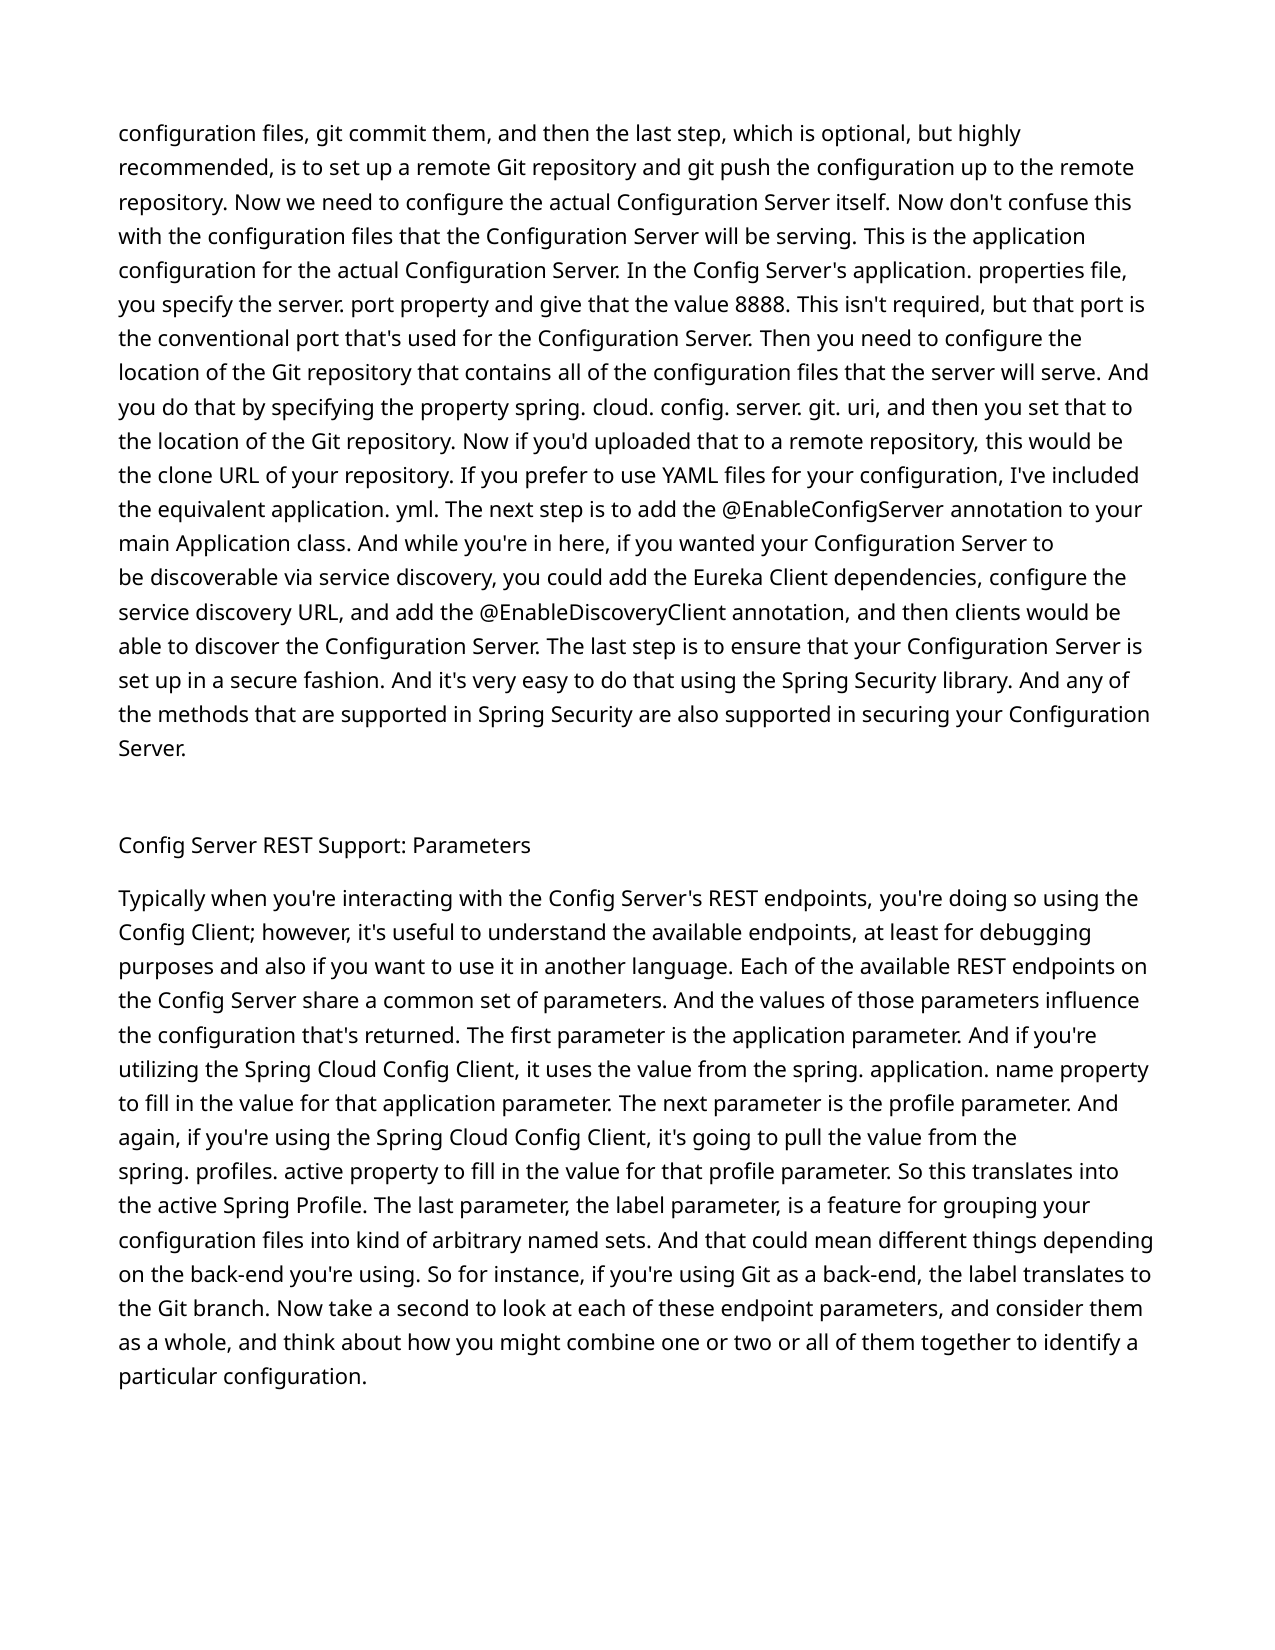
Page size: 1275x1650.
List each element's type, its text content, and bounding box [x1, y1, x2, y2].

subtitle Config Server REST Support: Parameters [118, 830, 1157, 859]
text configuration files, git commit them, and then the last step, which is optional, but highly recommended, is to set up a remote Git repository and git push the configuration up to the remote repository. Now we need to configure the actual Configuration Server itself. Now don't confuse this with the configuration files that the Configuration Server will be serving. This is the application configuration for the actual Configuration Server. In the Config Server's application. properties file, you specify the server. port property and give that the value 8888. This isn't required, but that port is the conventional port that's used for the Configuration Server. Then you need to configure the location of the Git repository that contains all of the configuration files that the server will serve. And you do that by specifying the property spring. cloud. config. server. git. uri, and then you set that to the location of the Git repository. Now if you'd uploaded that to a remote repository, this would be the clone URL of your repository. If you prefer to use YAML files for your configuration, I've included the equivalent application. yml. The next step is to add the @EnableConfigServer annotation to your main Application class. And while you're in here, if you wanted your Configuration Server to be discoverable via service discovery, you could add the Eureka Client dependencies, configure the service discovery URL, and add the @EnableDiscoveryClient annotation, and then clients would be able to discover the Configuration Server. The last step is to ensure that your Configuration Server is set up in a secure fashion. And it's very easy to do that using the Spring Security library. And any of the methods that are supported in Spring Security are also supported in securing your Configuration Server. [118, 118, 1157, 763]
text Typically when you're interacting with the Config Server's REST endpoints, you're doing so using the Config Client; however, it's useful to understand the available endpoints, at least for debugging purposes and also if you want to use it in another language. Each of the available REST endpoints on the Config Server share a common set of parameters. And the values of those parameters influence the configuration that's returned. The first parameter is the application parameter. And if you're utilizing the Spring Cloud Config Client, it uses the value from the spring. application. name property to fill in the value for that application parameter. The next parameter is the profile parameter. And again, if you're using the Spring Cloud Config Client, it's going to pull the value from the spring. profiles. active property to fill in the value for that profile parameter. So this translates into the active Spring Profile. The last parameter, the label parameter, is a feature for grouping your configuration files into kind of arbitrary named sets. And that could mean different things depending on the back-end you're using. So for instance, if you're using Git as a back-end, the label translates to the Git branch. Now take a second to look at each of these endpoint parameters, and consider them as a whole, and think about how you might combine one or two or all of them together to identify a particular configuration. [118, 883, 1157, 1391]
